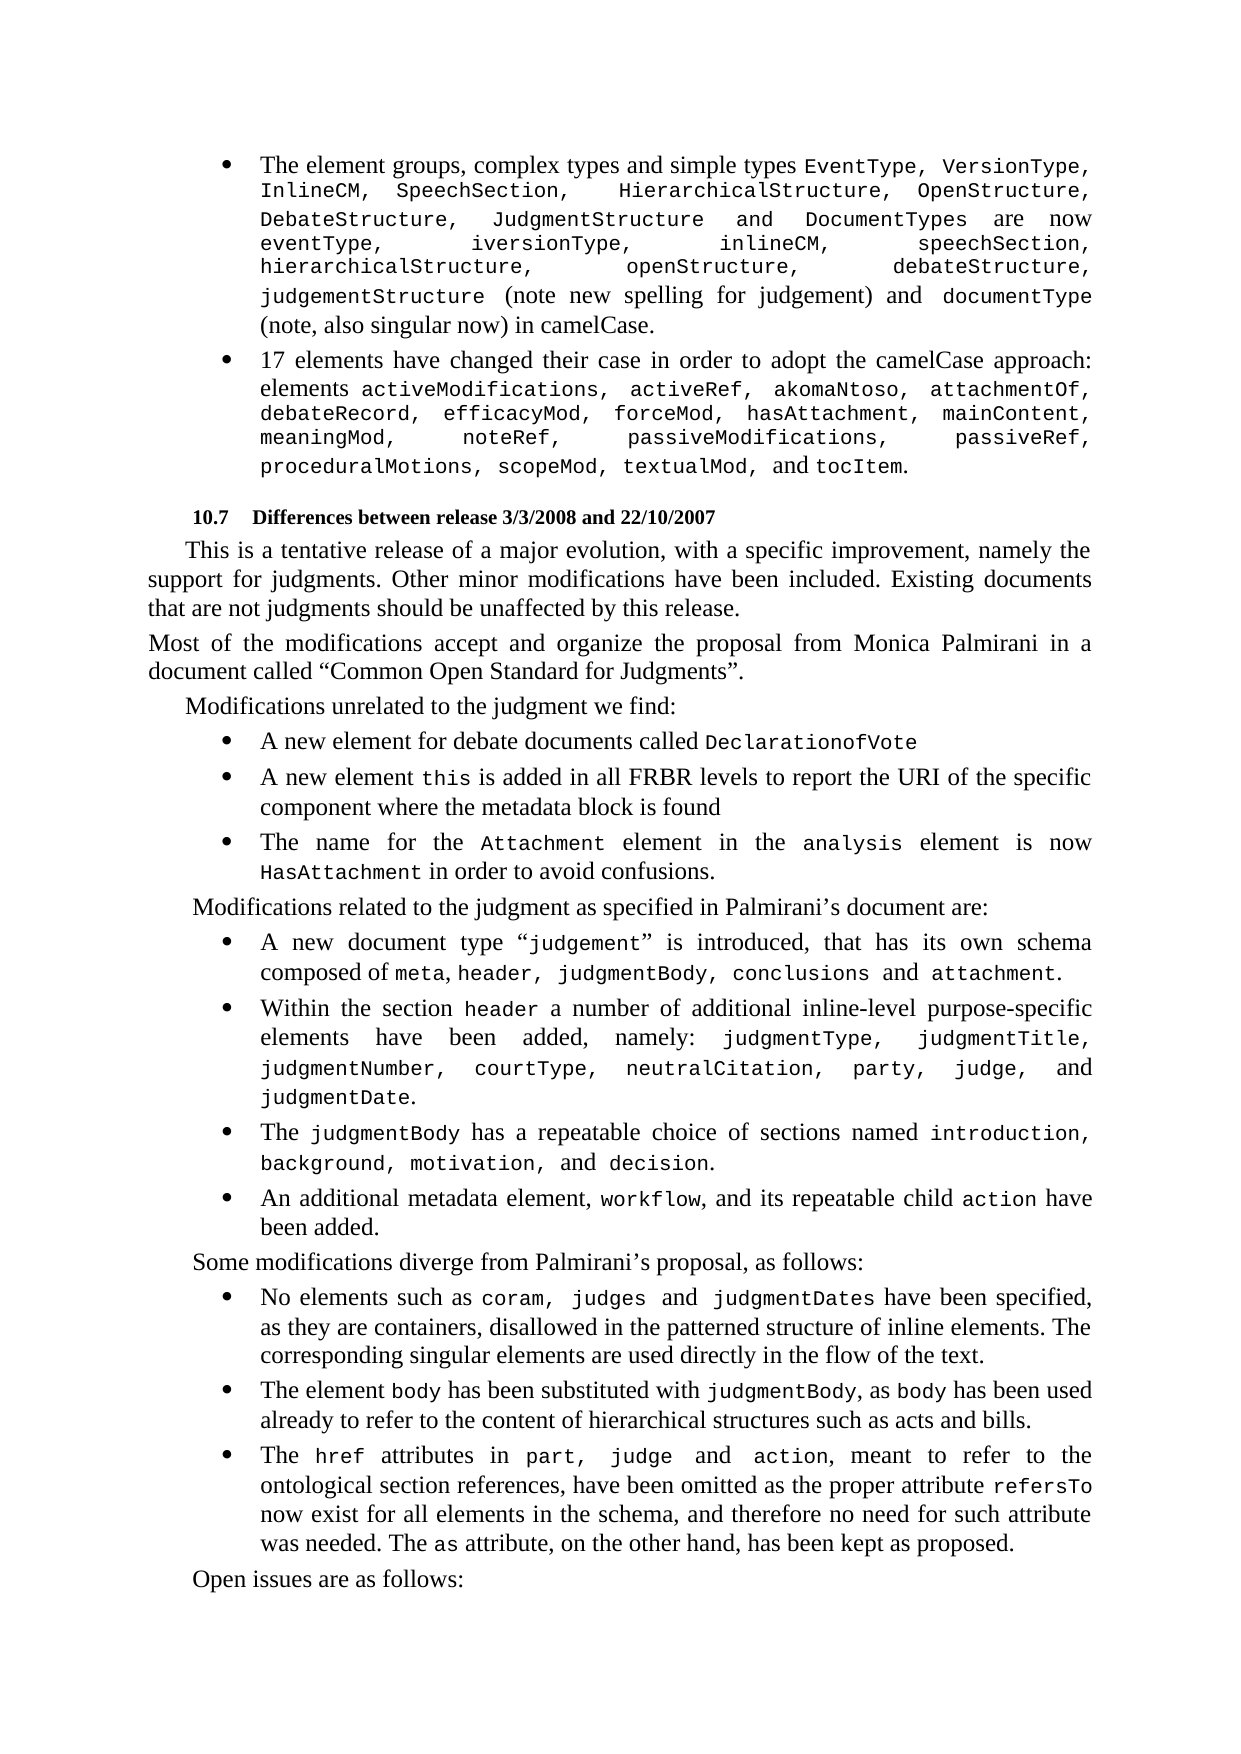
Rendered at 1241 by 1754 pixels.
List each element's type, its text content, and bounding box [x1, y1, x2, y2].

list The element groups, complex types and simple types EventType, VersionType, InlineCM, SpeechSection, HierarchicalStructure, OpenStructure, DebateStructure, JudgmentStructure and DocumentTypes are now eventType, iversionType, inlineCM, speechSection, hierarchicalStructure, openStructure, debateStructure, judgementStructure (note new spelling for judgement) and documentType (note, also singular now) in camelCase. [222, 150, 1092, 338]
text Most of the modifications accept and organize the proposal from Monica Palmirani in a document called “Common Open Standard for Judgments”. [148, 628, 1092, 685]
list Within the section header a number of additional inline-level purpose-specific elements have been added, namely: judgmentType, judgmentTitle, judgmentNumber, courtType, neutralCitation, party, judge, and judgmentDate. [223, 993, 1092, 1111]
list 17 elements have changed their case in order to adopt the camelCase approach: elements activeModifications, activeRef, akomaNtoso, attachmentOf, debateRecord, efficacyMod, forceMod, hasAttachment, mainContent, meaningMod, noteRef, passiveModifications, passiveRef, proceduralMotions, scopeMod, textualMod, and tocItem. [222, 345, 1092, 480]
list A new document type “judgement” is introduced, that has its own schema composed of meta, header, judgmentBody, conclusions and attachment. [223, 927, 1092, 986]
list An additional metadata element, workflow, and its repeatable child action have been added. [223, 1183, 1092, 1241]
list The judgmentBody has a repeatable choice of sections named introduction, background, motivation, and decision. [223, 1117, 1092, 1176]
list A new element this is added in all FRBR levels to report the URI of the specific component where the metadata block is found [222, 762, 1092, 821]
list A new element for debate documents called DeclarationofVote [222, 726, 1092, 756]
list The name for the Attachment element in the analysis element is now HasAttachment in order to avoid confusions. [222, 827, 1092, 886]
text Some modifications diverge from Palmirani’s proposal, as follows: [148, 1247, 1092, 1276]
subtitle Differences between release 3/3/2008 and 22/10/2007 [192, 505, 1092, 529]
text Open issues are as follows: [148, 1564, 1092, 1593]
text Modifications unrelated to the judgment we find: [148, 691, 1092, 720]
text This is a tentative release of a major evolution, with a specific improvement, namely the support for judgments. Other minor modifications have been included. Existing documents that are not judgments should be unaffected by this release. [148, 535, 1092, 621]
text Modifications related to the judgment as specified in Palmirani’s document are: [148, 892, 1092, 921]
list No elements such as coram, judges and judgmentDates have been specified, as they are containers, disallowed in the patterned structure of inline elements. The corresponding singular elements are used directly in the flow of the text. [223, 1282, 1092, 1369]
list The element body has been substituted with judgmentBody, as body has been used already to refer to the content of hierarchical structures such as acts and bills. [223, 1376, 1092, 1434]
list The href attributes in part, judge and action, meant to refer to the ontological section references, have been omitted as the proper attribute refersTo now exist for all elements in the schema, and therefore no need for such attribute was needed. The as attribute, on the other hand, has been kept as proposed. [223, 1440, 1092, 1558]
